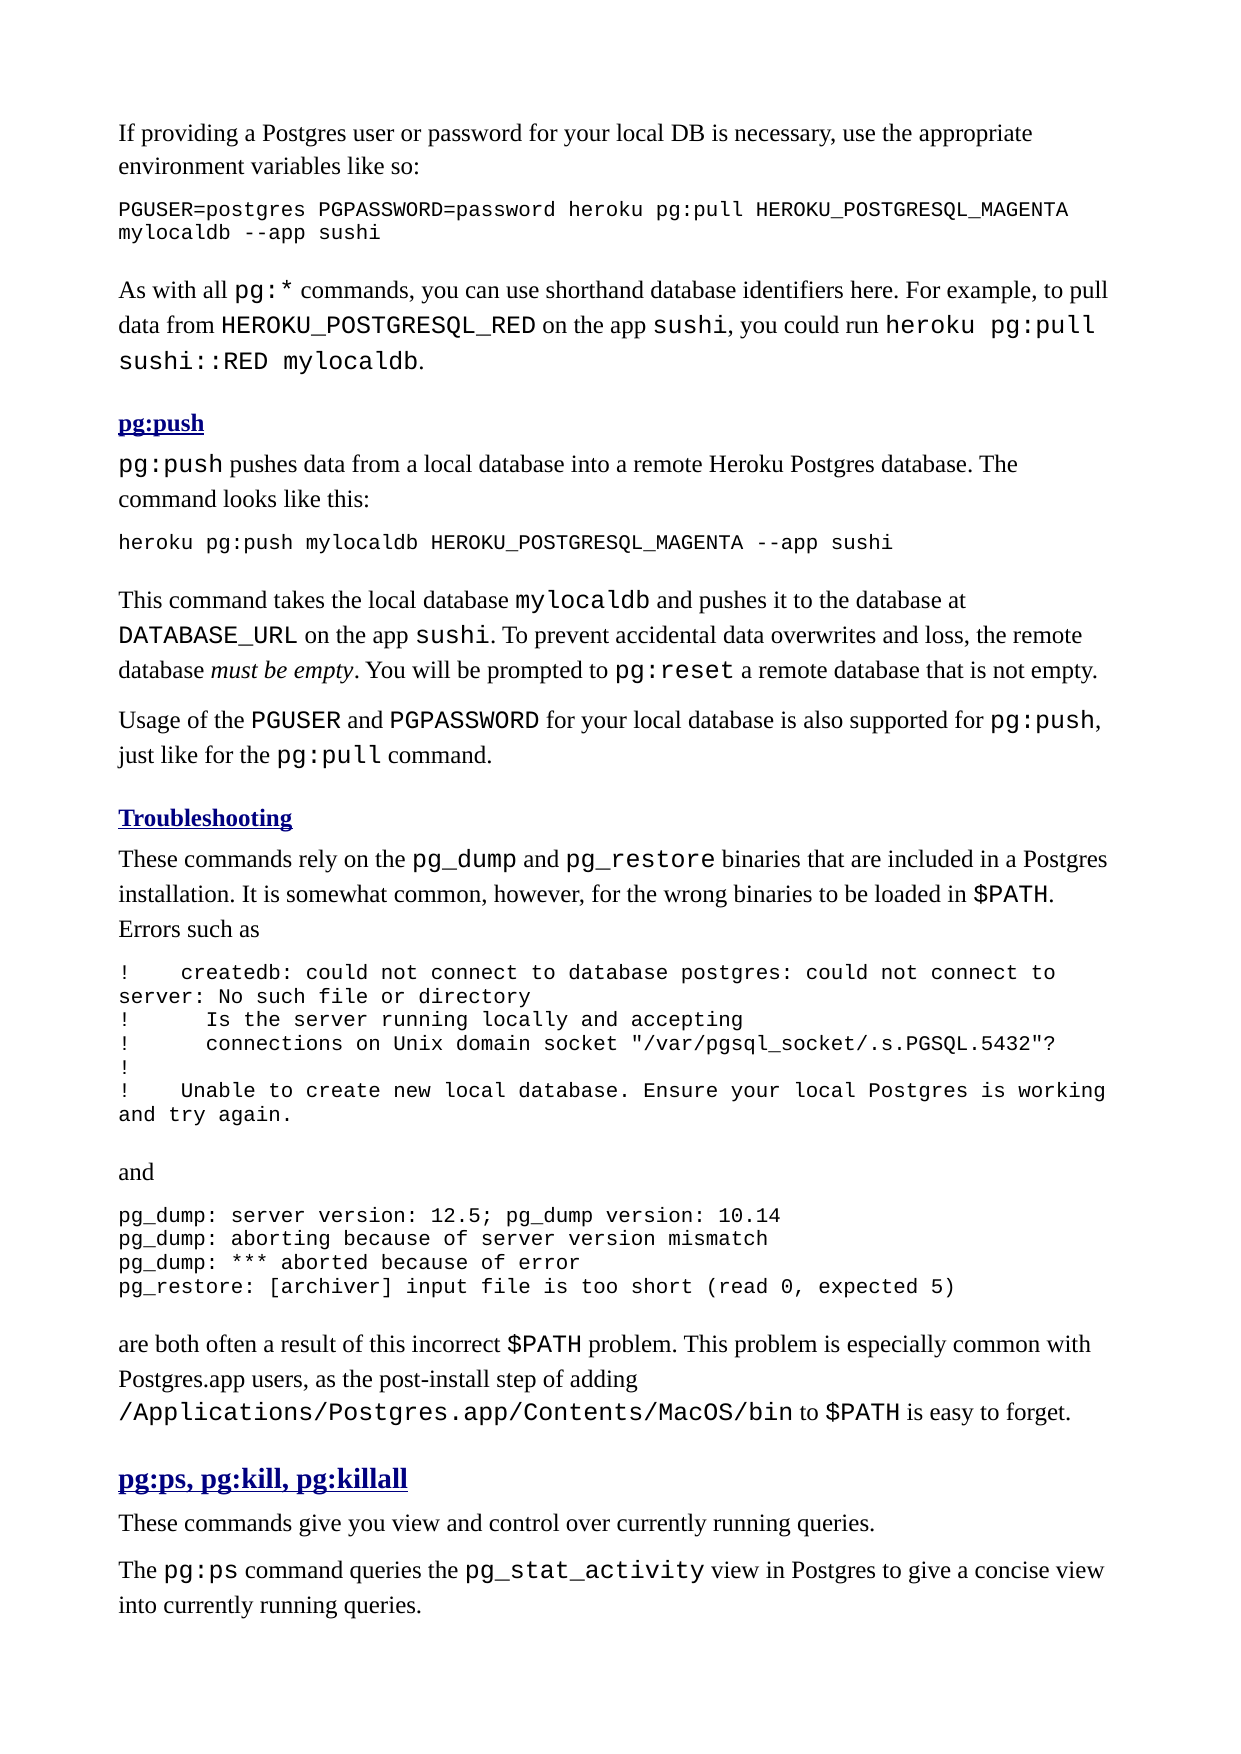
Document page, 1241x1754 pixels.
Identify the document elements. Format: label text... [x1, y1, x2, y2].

text ! [118, 1057, 1122, 1080]
subtitle pg:ps, pg:kill, pg:killall [118, 1462, 1122, 1495]
text pg:push pushes data from a local database into a remote Heroku Postgres database. The command looks like this: [118, 449, 1122, 513]
text As with all pg:* commands, you can use shorthand database identifiers here. For example, to pull data from HEROKU_POSTGRESQL_RED on the app sushi, you could run heroku pg:pull sushi::RED mylocaldb. [118, 276, 1122, 377]
text pg_dump: server version: 12.5; pg_dump version: 10.14 [118, 1205, 1122, 1228]
text pg_dump: *** aborted because of error [118, 1252, 1122, 1276]
text This command takes the local database mylocaldb and pushes it to the database at DATABASE_URL on the app sushi. To prevent accidental data overwrites and loss, the remote database must be empty. You will be prompted to pg:reset a remote database that is not empty. [118, 585, 1122, 686]
text ! createdb: could not connect to database postgres: could not connect to server: No such file or directory [118, 962, 1122, 1009]
text and [118, 1157, 1122, 1186]
text If providing a Postgres user or password for your local DB is necessary, use the appropriate environment variables like so: [118, 118, 1122, 180]
text These commands rely on the pg_dump and pg_restore binaries that are included in a Postgres installation. It is somewhat common, however, for the wrong binaries to be loaded in $PATH. Errors such as [118, 844, 1122, 943]
subtitle Troubleshooting [118, 803, 1122, 832]
text are both often a result of this incorrect $PATH problem. This problem is especially common with Postgres.app users, as the post-install step of adding /Applications/Postgres.app/Contents/MacOS/bin to $PATH is easy to forget. [118, 1329, 1122, 1428]
text ! connections on Unix domain socket "/var/pgsql_socket/.s.PGSQL.5432"? [118, 1033, 1122, 1057]
text PGUSER=postgres PGPASSWORD=password heroku pg:pull HEROKU_POSTGRESQL_MAGENTA mylocaldb --app sushi [118, 199, 1122, 246]
text ! Is the server running locally and accepting [118, 1009, 1122, 1033]
text Usage of the PGUSER and PGPASSWORD for your local database is also supported for pg:push, just like for the pg:pull command. [118, 706, 1122, 771]
text The pg:ps command queries the pg_stat_activity view in Postgres to give a concise view into currently running queries. [118, 1555, 1122, 1619]
text ! Unable to create new local database. Ensure your local Postgres is working and try again. [118, 1080, 1122, 1128]
text pg_restore: [archiver] input file is too short (read 0, expected 5) [118, 1276, 1122, 1299]
text heroku pg:push mylocaldb HEROKU_POSTGRESQL_MAGENTA --app sushi [118, 532, 1122, 556]
text pg_dump: aborting because of server version mismatch [118, 1228, 1122, 1252]
text These commands give you view and control over currently running queries. [118, 1508, 1122, 1536]
subtitle pg:push [118, 408, 1122, 437]
